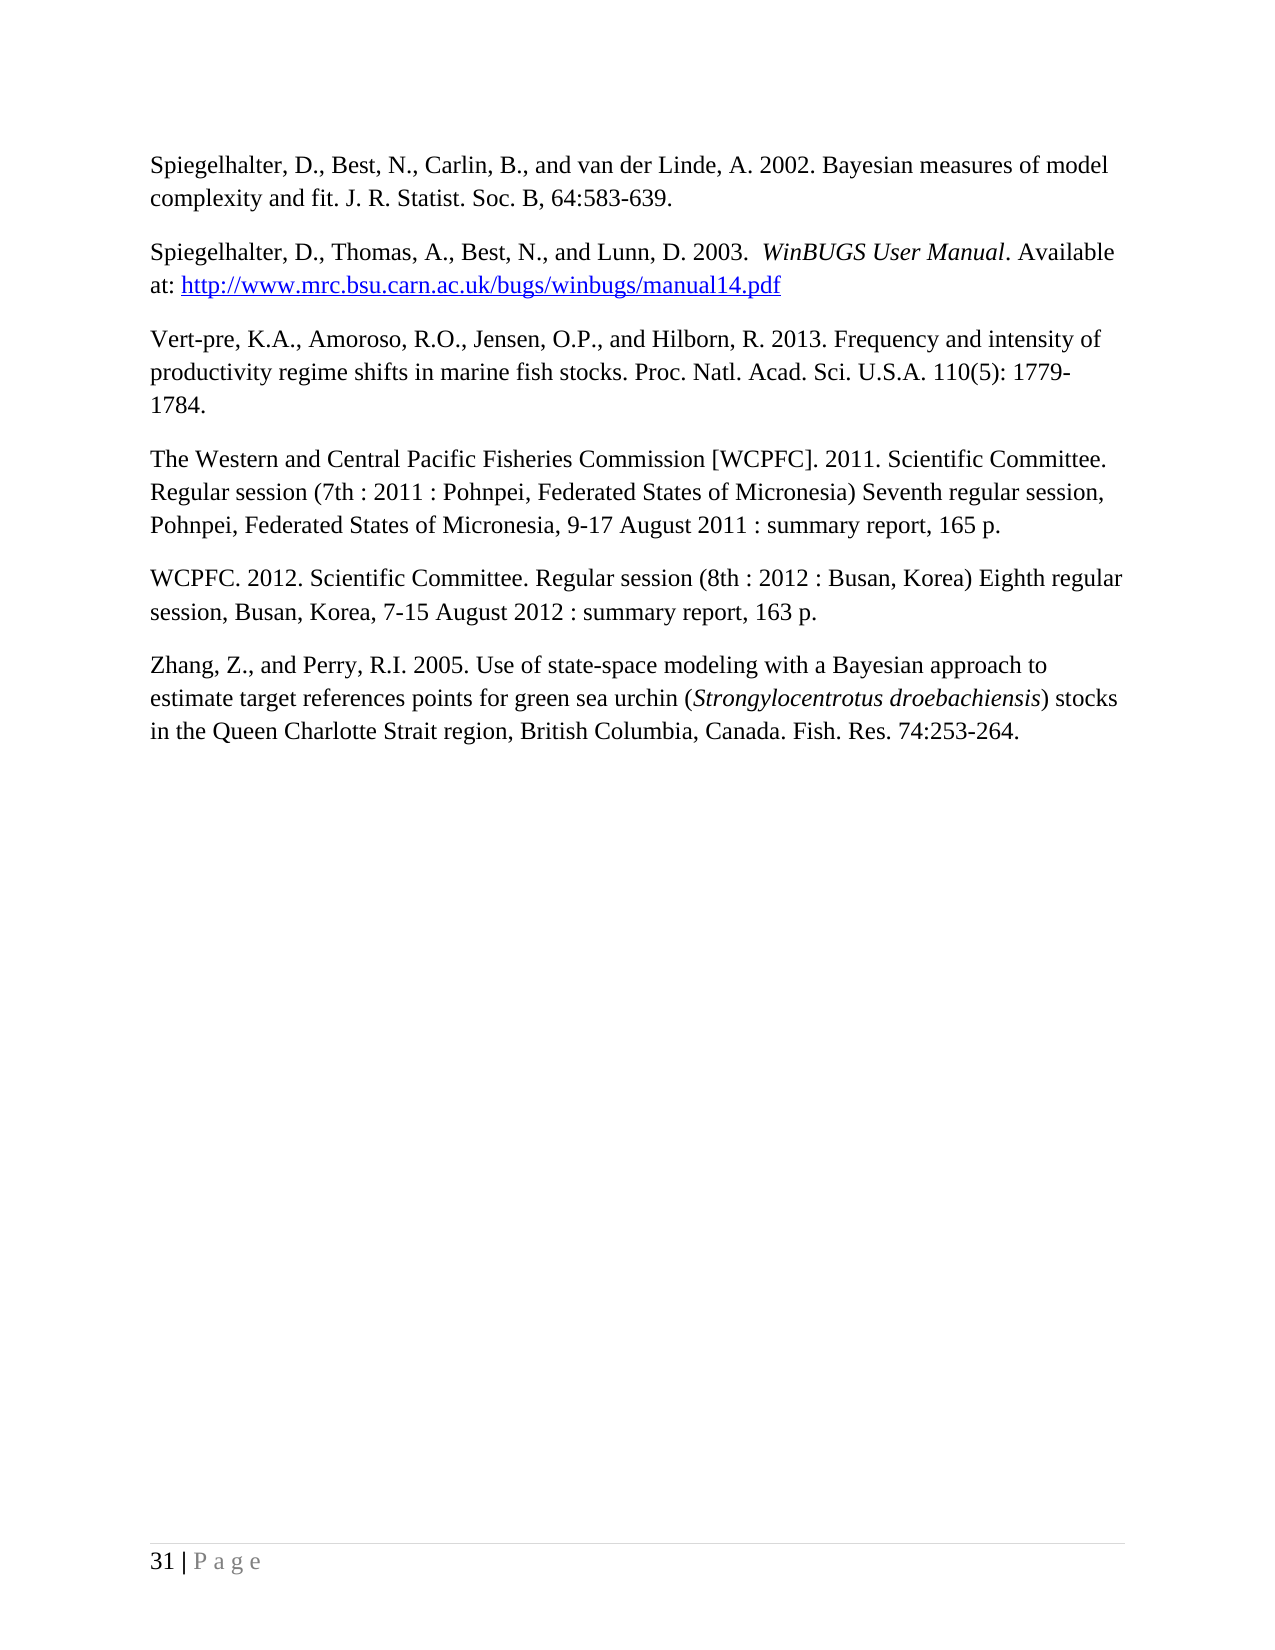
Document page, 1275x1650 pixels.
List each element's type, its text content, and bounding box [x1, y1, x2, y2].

text WCPFC. 2012. Scientific Committee. Regular session (8th : 2012 : Busan, Korea) Eighth regular session, Busan, Korea, 7-15 August 2012 : summary report, 163 p. [150, 563, 1125, 625]
text Spiegelhalter, D., Best, N., Carlin, B., and van der Linde, A. 2002. Bayesian measures of model complexity and fit. J. R. Statist. Soc. B, 64:583-639. [150, 150, 1125, 212]
text Spiegelhalter, D., Thomas, A., Best, N., and Lunn, D. 2003. WinBUGS User Manual. Available at: http://www.mrc.bsu.carn.ac.uk/bugs/winbugs/manual14.pdf [150, 237, 1125, 299]
text Vert-pre, K.A., Amoroso, R.O., Jensen, O.P., and Hilborn, R. 2013. Frequency and intensity of productivity regime shifts in marine fish stocks. Proc. Natl. Acad. Sci. U.S.A. 110(5): 1779-1784. [150, 324, 1125, 418]
text Zhang, Z., and Perry, R.I. 2005. Use of state-space modeling with a Bayesian approach to estimate target references points for green sea urchin (Strongylocentrotus droebachiensis) stocks in the Queen Charlotte Strait region, British Columbia, Canada. Fish. Res. 74:253-264. [150, 650, 1125, 745]
text The Western and Central Pacific Fisheries Commission [WCPFC]. 2011. Scientific Committee. Regular session (7th : 2011 : Pohnpei, Federated States of Micronesia) Seventh regular session, Pohnpei, Federated States of Micronesia, 9-17 August 2011 : summary report, 165 p. [150, 444, 1125, 538]
